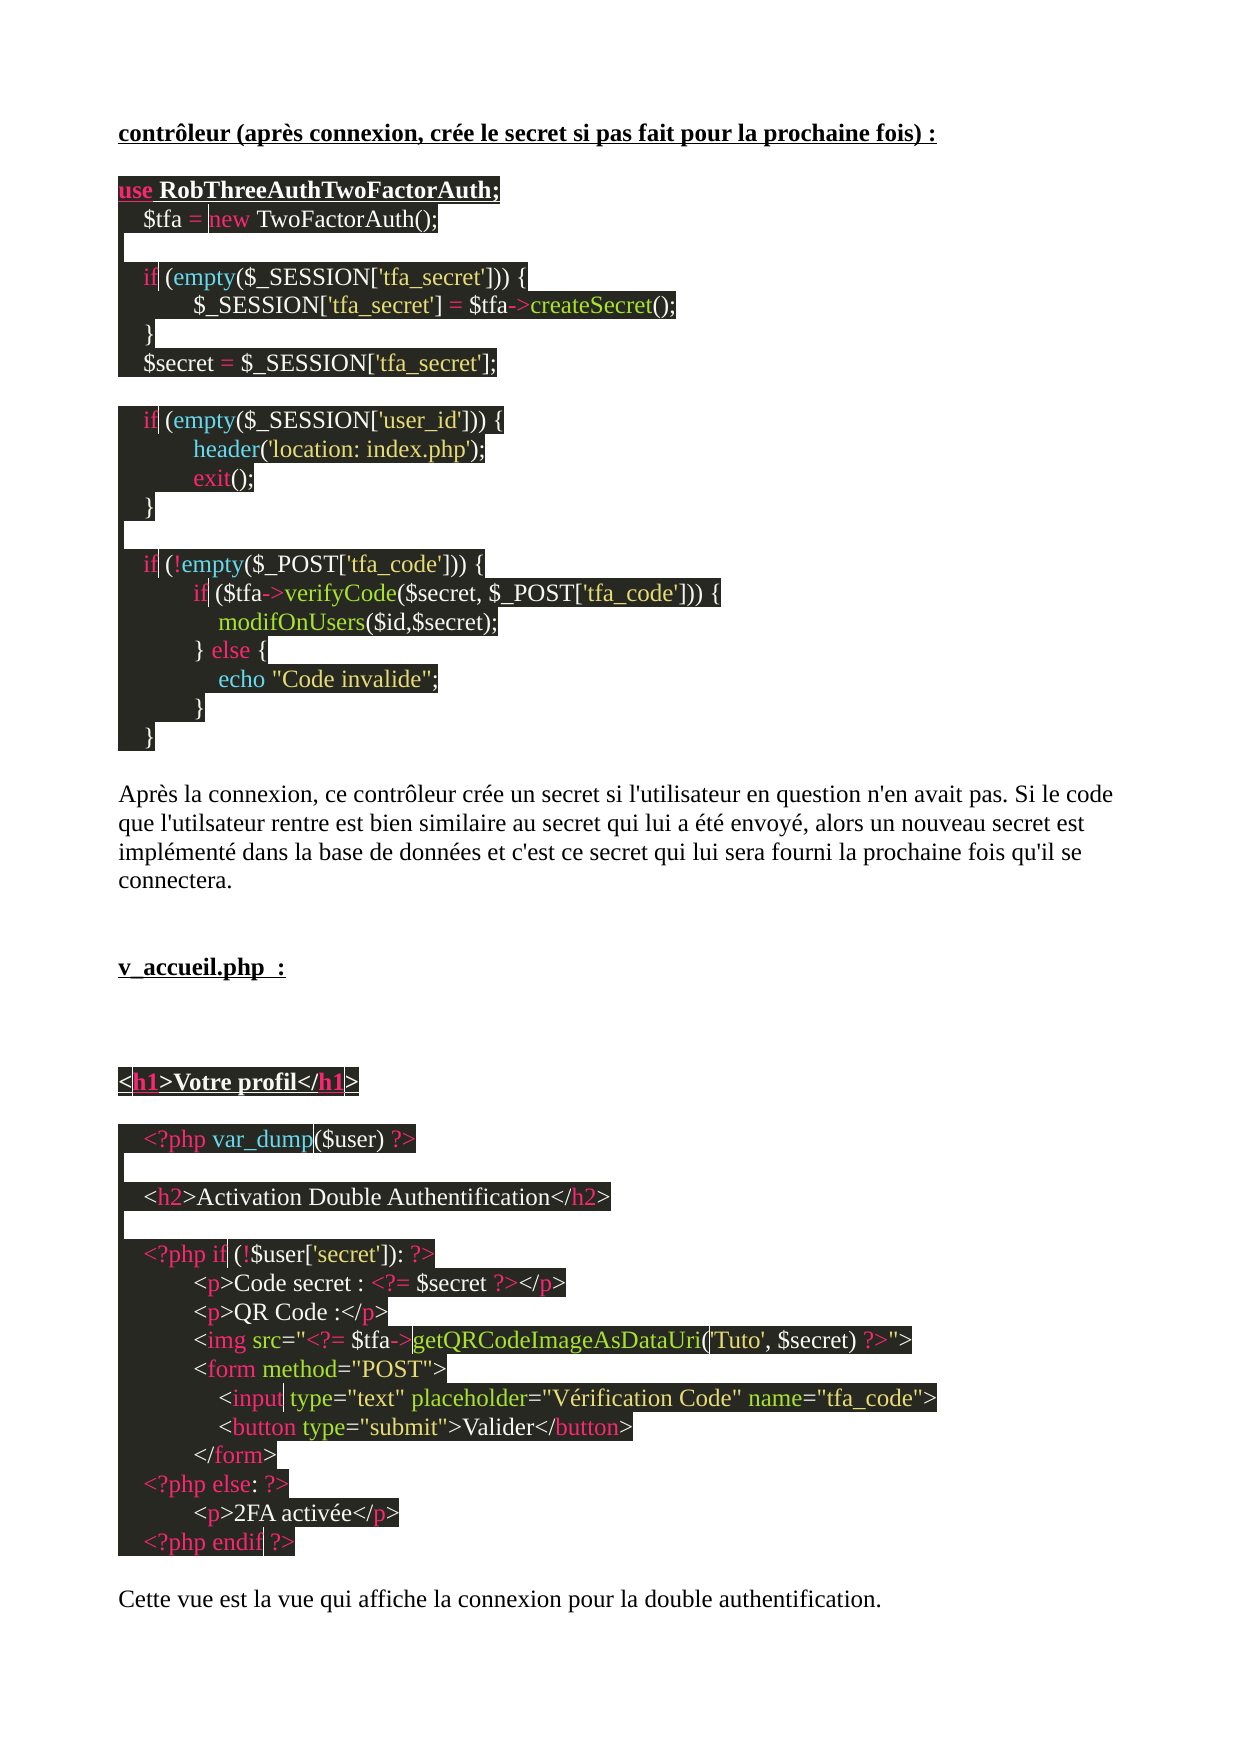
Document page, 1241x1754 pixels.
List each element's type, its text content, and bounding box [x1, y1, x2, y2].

text contrôleur (après connexion, crée le secret si pas fait pour la prochaine fois) : [118, 118, 1122, 147]
text <p>2FA activée</p> [118, 1498, 1122, 1527]
text v_accueil.php : [118, 952, 1122, 981]
text $tfa = new TwoFactorAuth(); [118, 204, 1122, 233]
text } [118, 722, 1122, 751]
text Cette vue est la vue qui affiche la connexion pour la double authentification. [118, 1584, 1122, 1613]
text use RobThreeAuthTwoFactorAuth; [118, 176, 1122, 204]
text <?php else: ?> [118, 1469, 1122, 1498]
text if (empty($_SESSION['user_id'])) { [118, 406, 1122, 434]
text <h2>Activation Double Authentification</h2> [118, 1182, 1122, 1211]
text } [118, 693, 1122, 722]
text if (!empty($_POST['tfa_code'])) { [118, 549, 1122, 578]
text } [118, 492, 1122, 521]
text </form> [118, 1441, 1122, 1469]
text header('location: index.php'); [118, 434, 1122, 463]
text <p>Code secret : <?= $secret ?></p> [118, 1268, 1122, 1297]
text <button type="submit">Valider</button> [118, 1412, 1122, 1441]
text <input type="text" placeholder="Vérification Code" name="tfa_code"> [118, 1383, 1122, 1412]
text if (empty($_SESSION['tfa_secret'])) { [118, 262, 1122, 291]
text <h1>Votre profil</h1> [118, 1067, 1122, 1096]
text $secret = $_SESSION['tfa_secret']; [118, 348, 1122, 377]
text <p>QR Code :</p> [118, 1297, 1122, 1326]
text exit(); [118, 463, 1122, 492]
text } [118, 319, 1122, 348]
text <?php endif ?> [118, 1527, 1122, 1556]
text if ($tfa->verifyCode($secret, $_POST['tfa_code'])) { [118, 578, 1122, 607]
text <?php var_dump($user) ?> [118, 1124, 1122, 1153]
text <form method="POST"> [118, 1354, 1122, 1383]
text <img src="<?= $tfa->getQRCodeImageAsDataUri('Tuto', $secret) ?>"> [118, 1326, 1122, 1354]
text } else { [118, 636, 1122, 664]
text $_SESSION['tfa_secret'] = $tfa->createSecret(); [118, 291, 1122, 319]
text modifOnUsers($id,$secret); [118, 607, 1122, 636]
text Après la connexion, ce contrôleur crée un secret si l'utilisateur en question n'en avait pas. Si le code que l'utilsateur rentre est bien similaire au secret qui lui a été envoyé, alors un nouveau secret est implémenté dans la base de données et c'est ce secret qui lui sera fourni la prochaine fois qu'il se connectera. [118, 779, 1122, 894]
text <?php if (!$user['secret']): ?> [118, 1239, 1122, 1268]
text echo "Code invalide"; [118, 664, 1122, 693]
